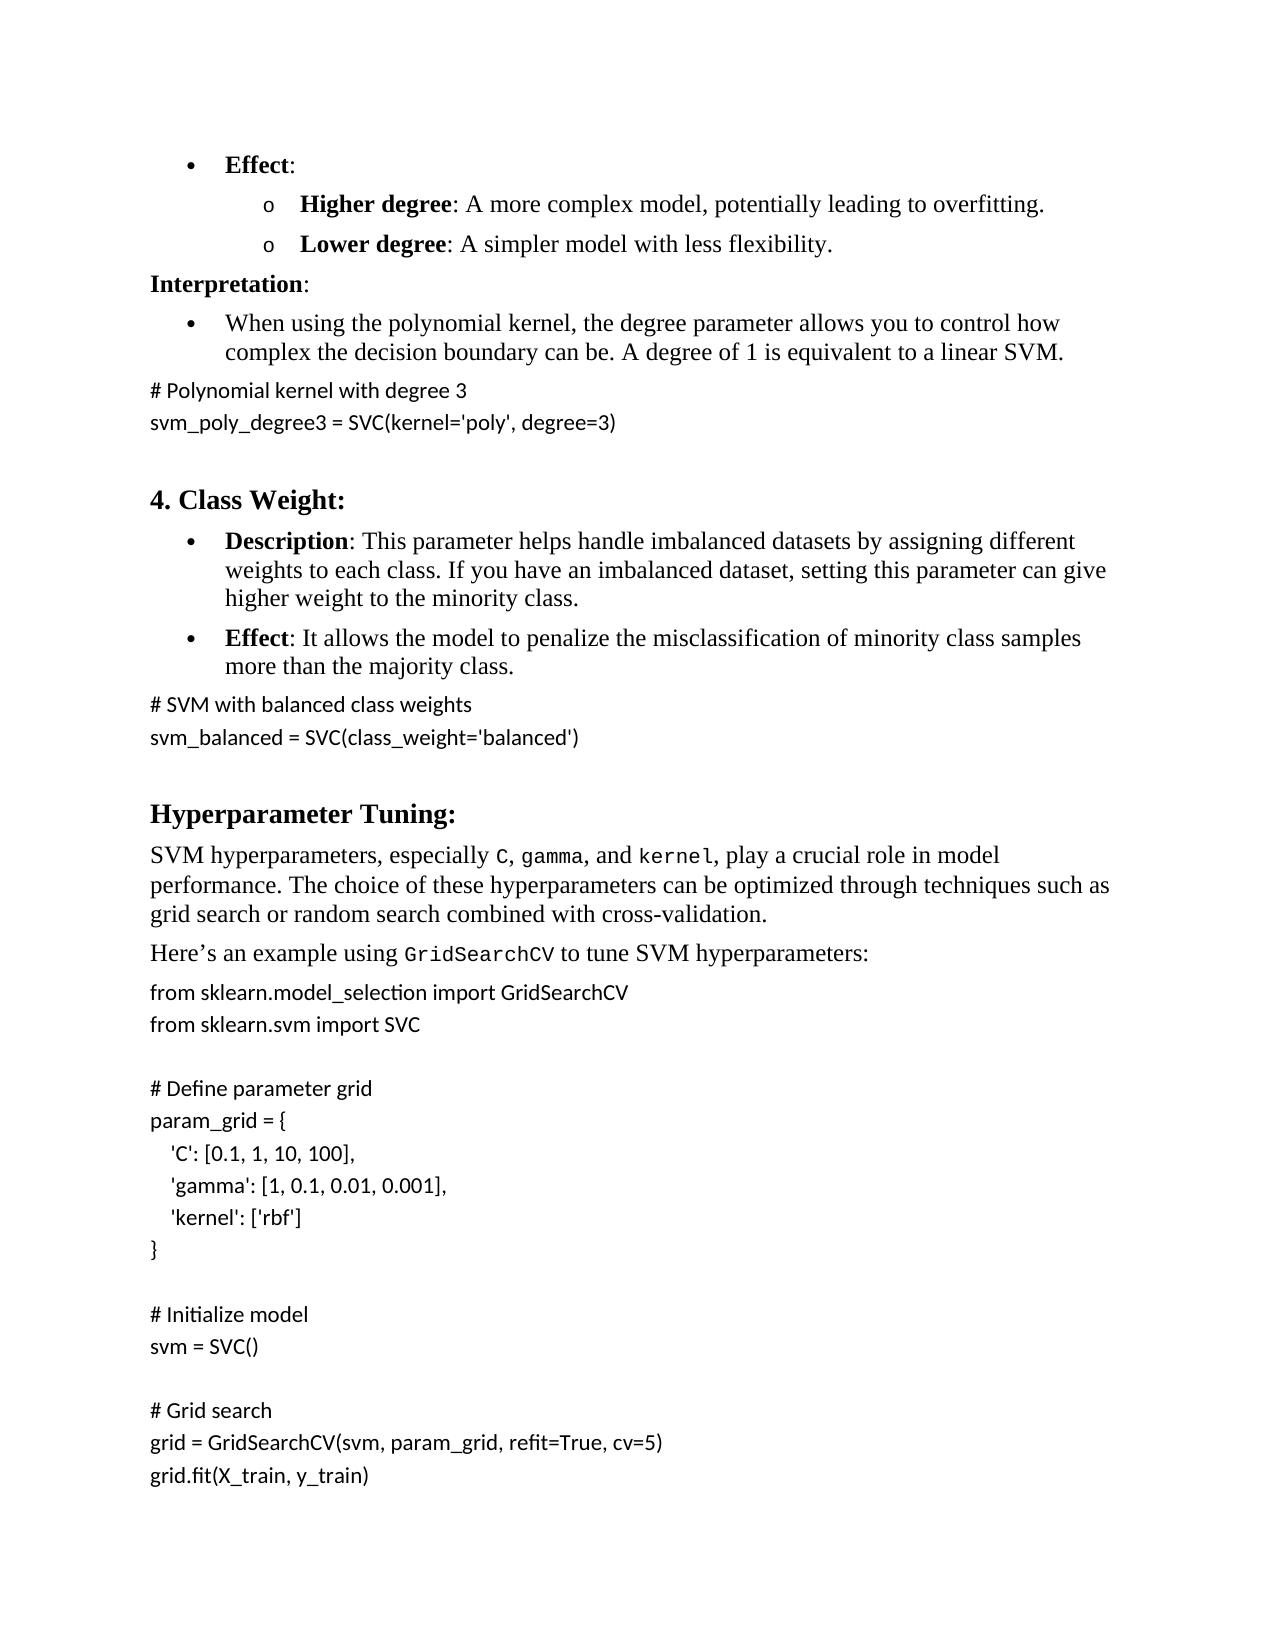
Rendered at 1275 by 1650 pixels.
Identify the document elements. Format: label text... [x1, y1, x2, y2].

subtitle Hyperparameter Tuning: [150, 798, 1125, 830]
text } [150, 1235, 1125, 1263]
subtitle 4. Class Weight: [150, 483, 1125, 516]
text 'kernel': ['rbf'] [150, 1203, 1125, 1231]
list Description: This parameter helps handle imbalanced datasets by assigning different weights to each class. If you have an imbalanced dataset, setting this parameter can give higher weight to the minority class. [187, 526, 1125, 612]
list Lower degree: A simpler model with less flexibility. [262, 229, 1125, 259]
text SVM hyperparameters, especially C, gamma, and kernel, play a crucial role in model performance. The choice of these hyperparameters can be optimized through techniques such as grid search or random search combined with cross-validation. [150, 840, 1125, 927]
text # Define parameter grid [150, 1074, 1125, 1102]
text 'gamma': [1, 0.1, 0.01, 0.001], [150, 1171, 1125, 1199]
list Effect: [187, 150, 1125, 179]
text Interpretation: [150, 269, 1125, 298]
text svm_balanced = SVC(class_weight='balanced') [150, 723, 1125, 751]
text Here’s an example using GridSearchCV to tune SVM hyperparameters: [150, 938, 1125, 967]
text svm = SVC() [150, 1332, 1125, 1360]
text # SVM with balanced class weights [150, 691, 1125, 719]
list Effect: It allows the model to penalize the misclassification of minority class samples more than the majority class. [187, 623, 1125, 680]
text # Grid search [150, 1396, 1125, 1424]
text grid = GridSearchCV(svm, param_grid, refit=True, cv=5) [150, 1428, 1125, 1457]
list Higher degree: A more complex model, potentially leading to overfitting. [262, 189, 1125, 219]
text # Initialize model [150, 1300, 1125, 1328]
list When using the polynomial kernel, the degree parameter allows you to control how complex the decision boundary can be. A degree of 1 is equivalent to a linear SVM. [187, 308, 1125, 366]
text from sklearn.svm import SVC [150, 1010, 1125, 1038]
text from sklearn.model_selection import GridSearchCV [150, 978, 1125, 1006]
text grid.fit(X_train, y_train) [150, 1461, 1125, 1489]
text param_grid = { [150, 1107, 1125, 1135]
text svm_poly_degree3 = SVC(kernel='poly', degree=3) [150, 408, 1125, 436]
text # Polynomial kernel with degree 3 [150, 376, 1125, 404]
text 'C': [0.1, 1, 10, 100], [150, 1139, 1125, 1167]
